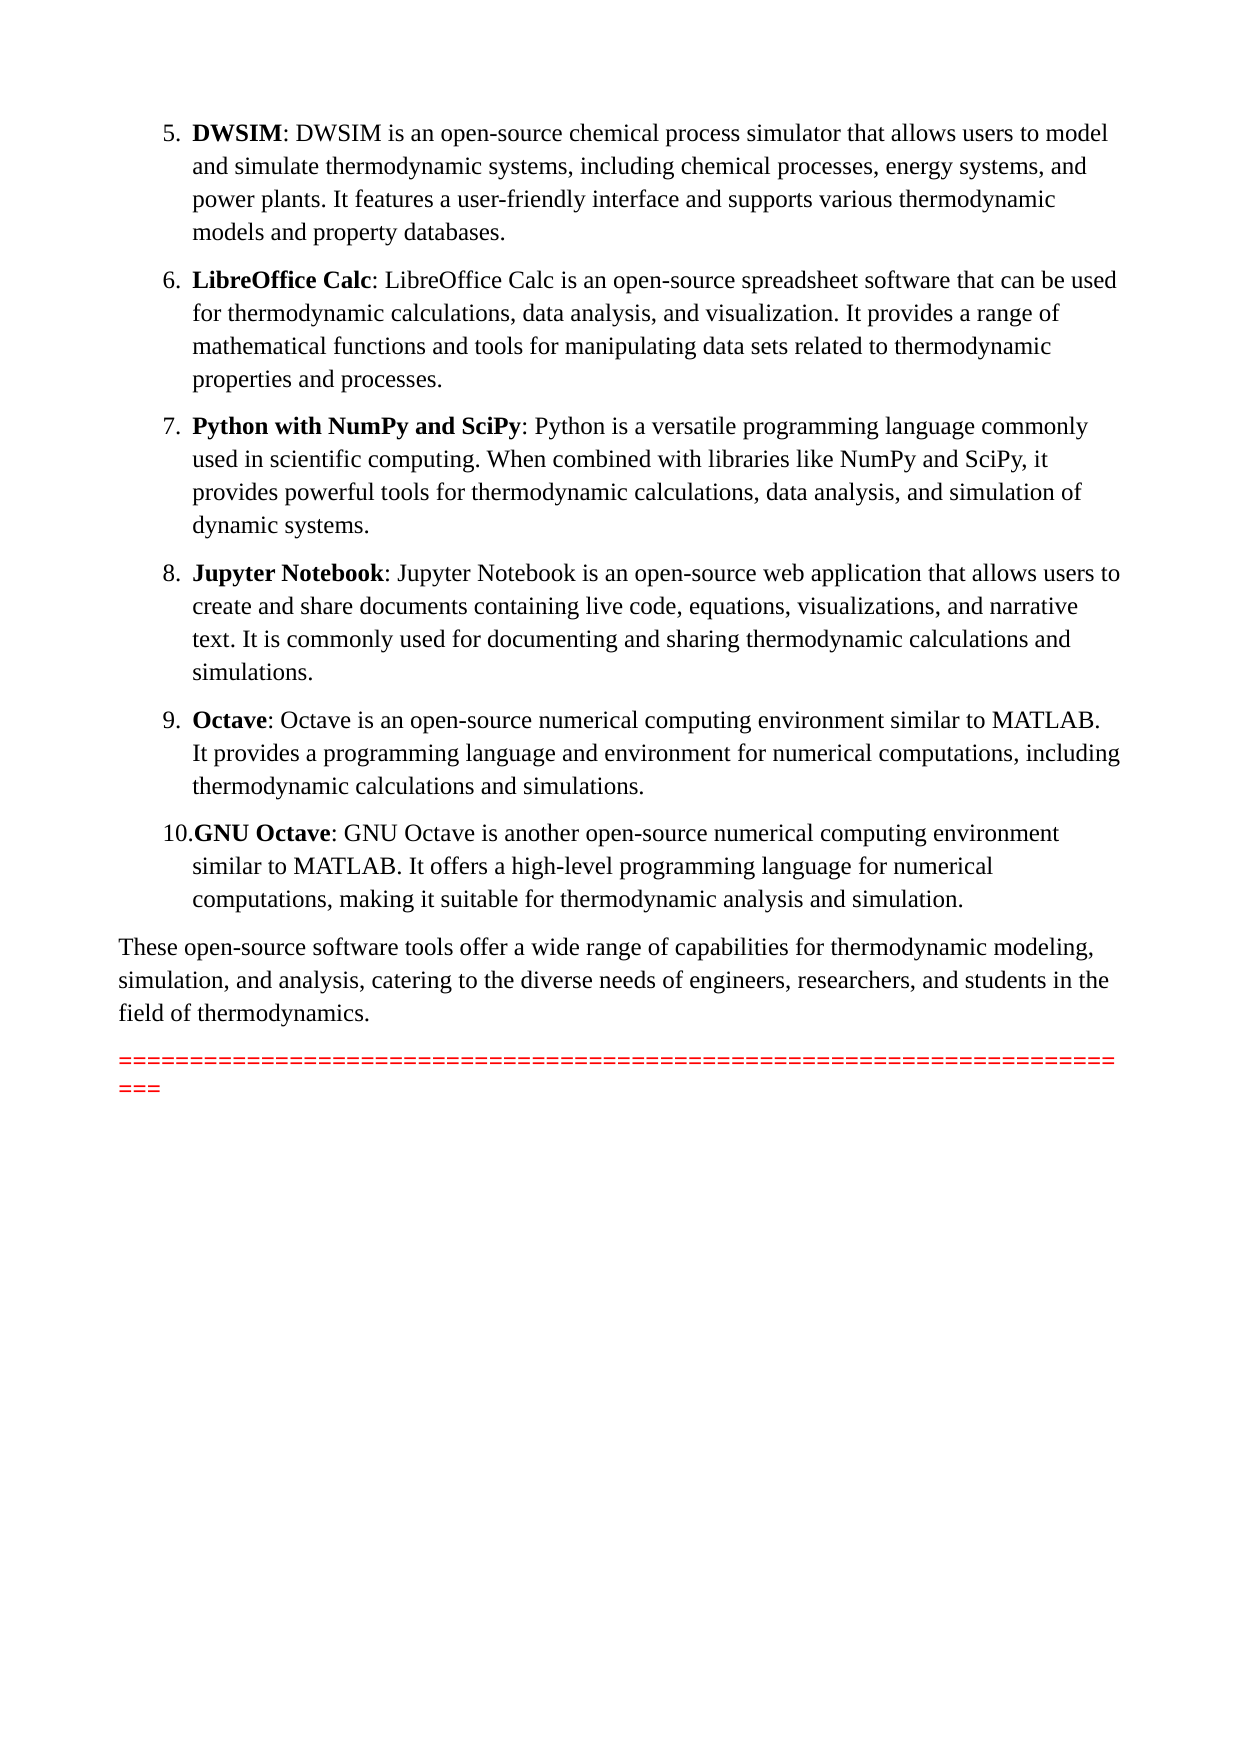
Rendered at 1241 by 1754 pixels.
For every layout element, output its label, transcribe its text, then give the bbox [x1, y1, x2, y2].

list Octave: Octave is an open-source numerical computing environment similar to MATLAB. It provides a programming language and environment for numerical computations, including thermodynamic calculations and simulations. [162, 705, 1122, 799]
list GNU Octave: GNU Octave is another open-source numerical computing environment similar to MATLAB. It offers a high-level programming language for numerical computations, making it suitable for thermodynamic analysis and simulation. [162, 818, 1122, 913]
list Python with NumPy and SciPy: Python is a versatile programming language commonly used in scientific computing. When combined with libraries like NumPy and SciPy, it provides powerful tools for thermodynamic calculations, data analysis, and simulation of dynamic systems. [162, 411, 1122, 539]
text These open-source software tools offer a wide range of capabilities for thermodynamic modeling, simulation, and analysis, catering to the diverse needs of engineers, researchers, and students in the field of thermodynamics. [118, 932, 1122, 1027]
list Jupyter Notebook: Jupyter Notebook is an open-source web application that allows users to create and share documents containing live code, equations, visualizations, and narrative text. It is commonly used for documenting and sharing thermodynamic calculations and simulations. [162, 558, 1122, 686]
text ========================================================================= [118, 1046, 1122, 1103]
list LibreOffice Calc: LibreOffice Calc is an open-source spreadsheet software that can be used for thermodynamic calculations, data analysis, and visualization. It provides a range of mathematical functions and tools for manipulating data sets related to thermodynamic properties and processes. [162, 265, 1122, 393]
list DWSIM: DWSIM is an open-source chemical process simulator that allows users to model and simulate thermodynamic systems, including chemical processes, energy systems, and power plants. It features a user-friendly interface and supports various thermodynamic models and property databases. [162, 118, 1122, 246]
